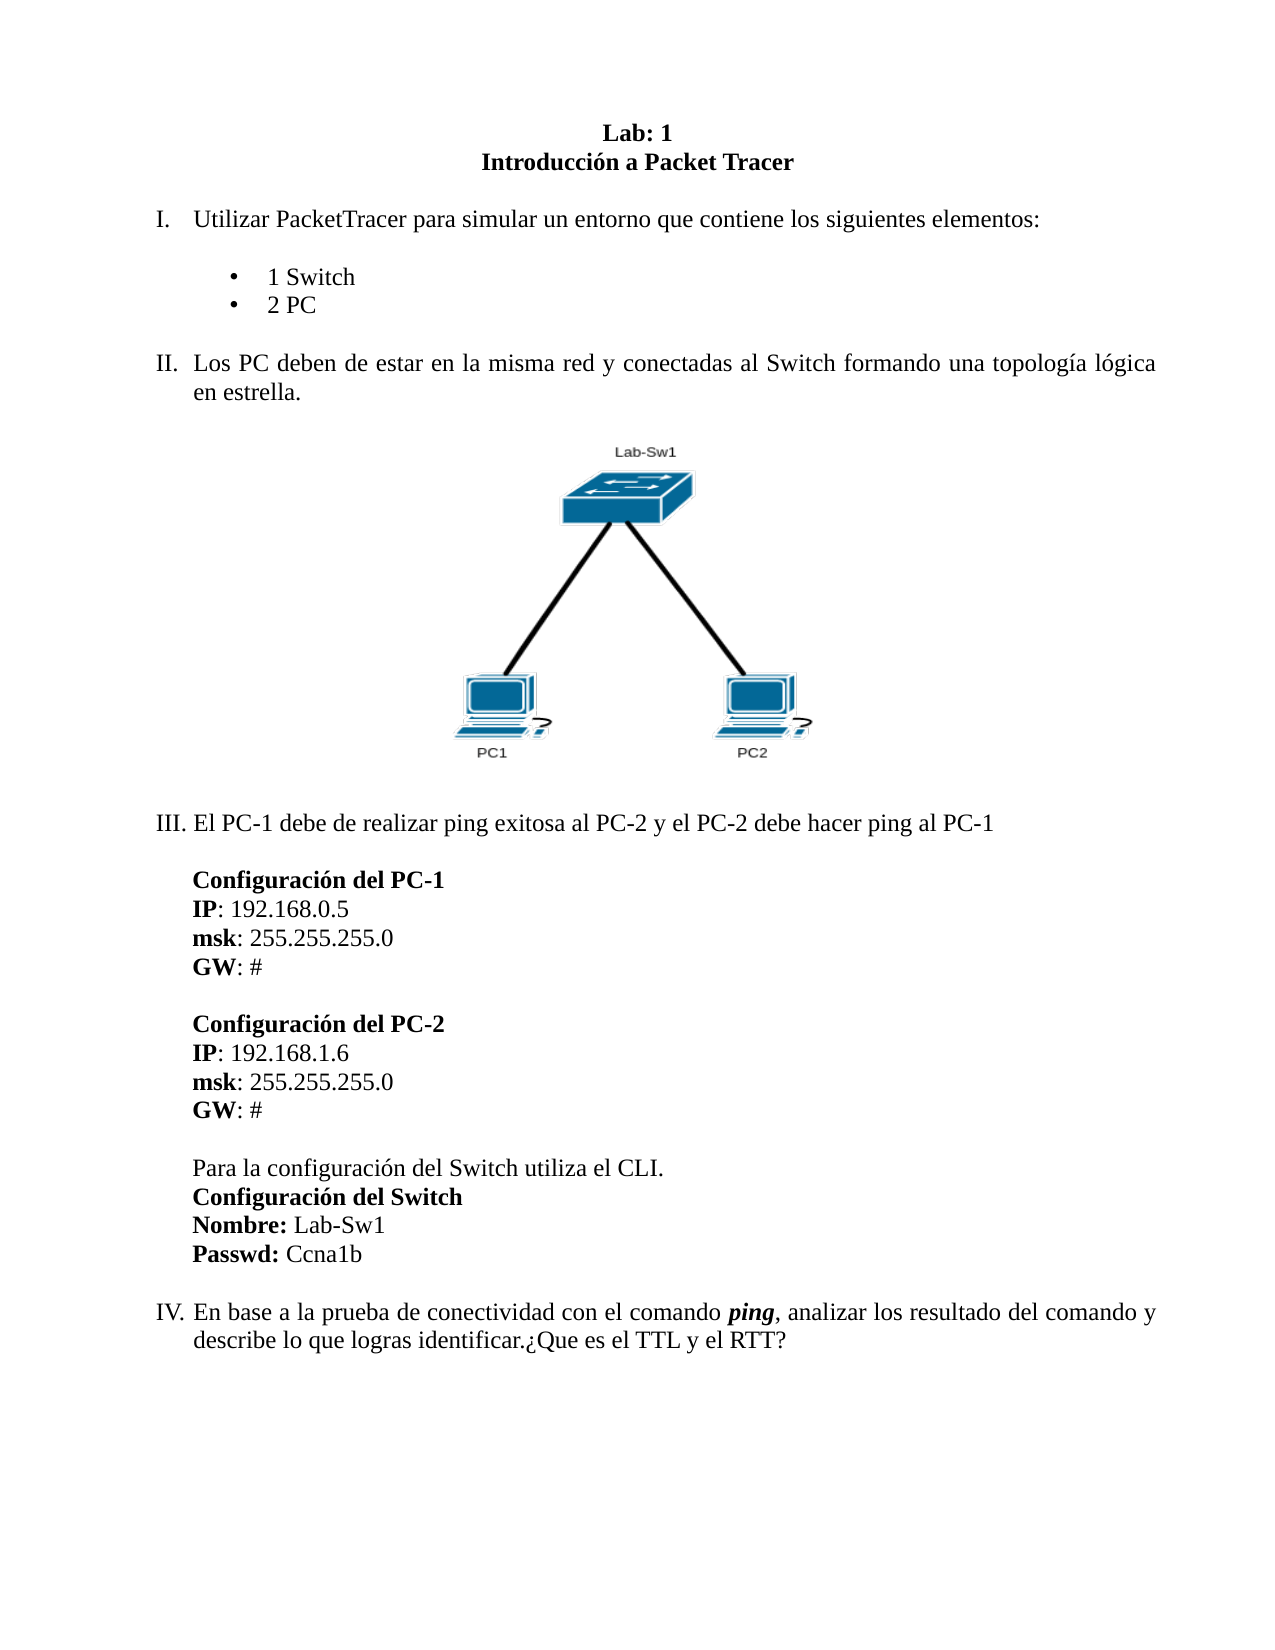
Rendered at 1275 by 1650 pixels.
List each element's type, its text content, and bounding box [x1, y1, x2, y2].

text IP: 192.168.0.5 [192, 894, 1157, 923]
text GW: # [192, 952, 1157, 981]
list En base a la prueba de conectividad con el comando ping, analizar los resultado del comando y describe lo que logras identificar.¿Que es el TTL y el RTT? [156, 1297, 1157, 1354]
list Utilizar PacketTracer para simular un entorno que contiene los siguientes elementos: [156, 204, 1157, 233]
picture [452, 437, 823, 770]
list 1 Switch [229, 262, 1157, 291]
text GW: # [192, 1096, 1157, 1124]
list Los PC deben de estar en la misma red y conectadas al Switch formando una topología lógica en estrella. [156, 348, 1157, 406]
text IP: 192.168.1.6 [192, 1038, 1157, 1067]
text Para la configuración del Switch utiliza el CLI. [192, 1153, 1157, 1182]
text Configuración del Switch [192, 1182, 1157, 1211]
list El PC-1 debe de realizar ping exitosa al PC-2 y el PC-2 debe hacer ping al PC-1 [156, 808, 1157, 837]
text msk: 255.255.255.0 [192, 1067, 1157, 1096]
text Configuración del PC-2 [192, 1009, 1157, 1038]
text Lab: 1 [118, 118, 1157, 147]
text msk: 255.255.255.0 [192, 923, 1157, 952]
text Passwd: Ccna1b [192, 1239, 1157, 1268]
text Configuración del PC-1 [192, 866, 1157, 894]
text Introducción a Packet Tracer [118, 147, 1157, 176]
list 2 PC [229, 291, 1157, 319]
text Nombre: Lab-Sw1 [192, 1211, 1157, 1239]
